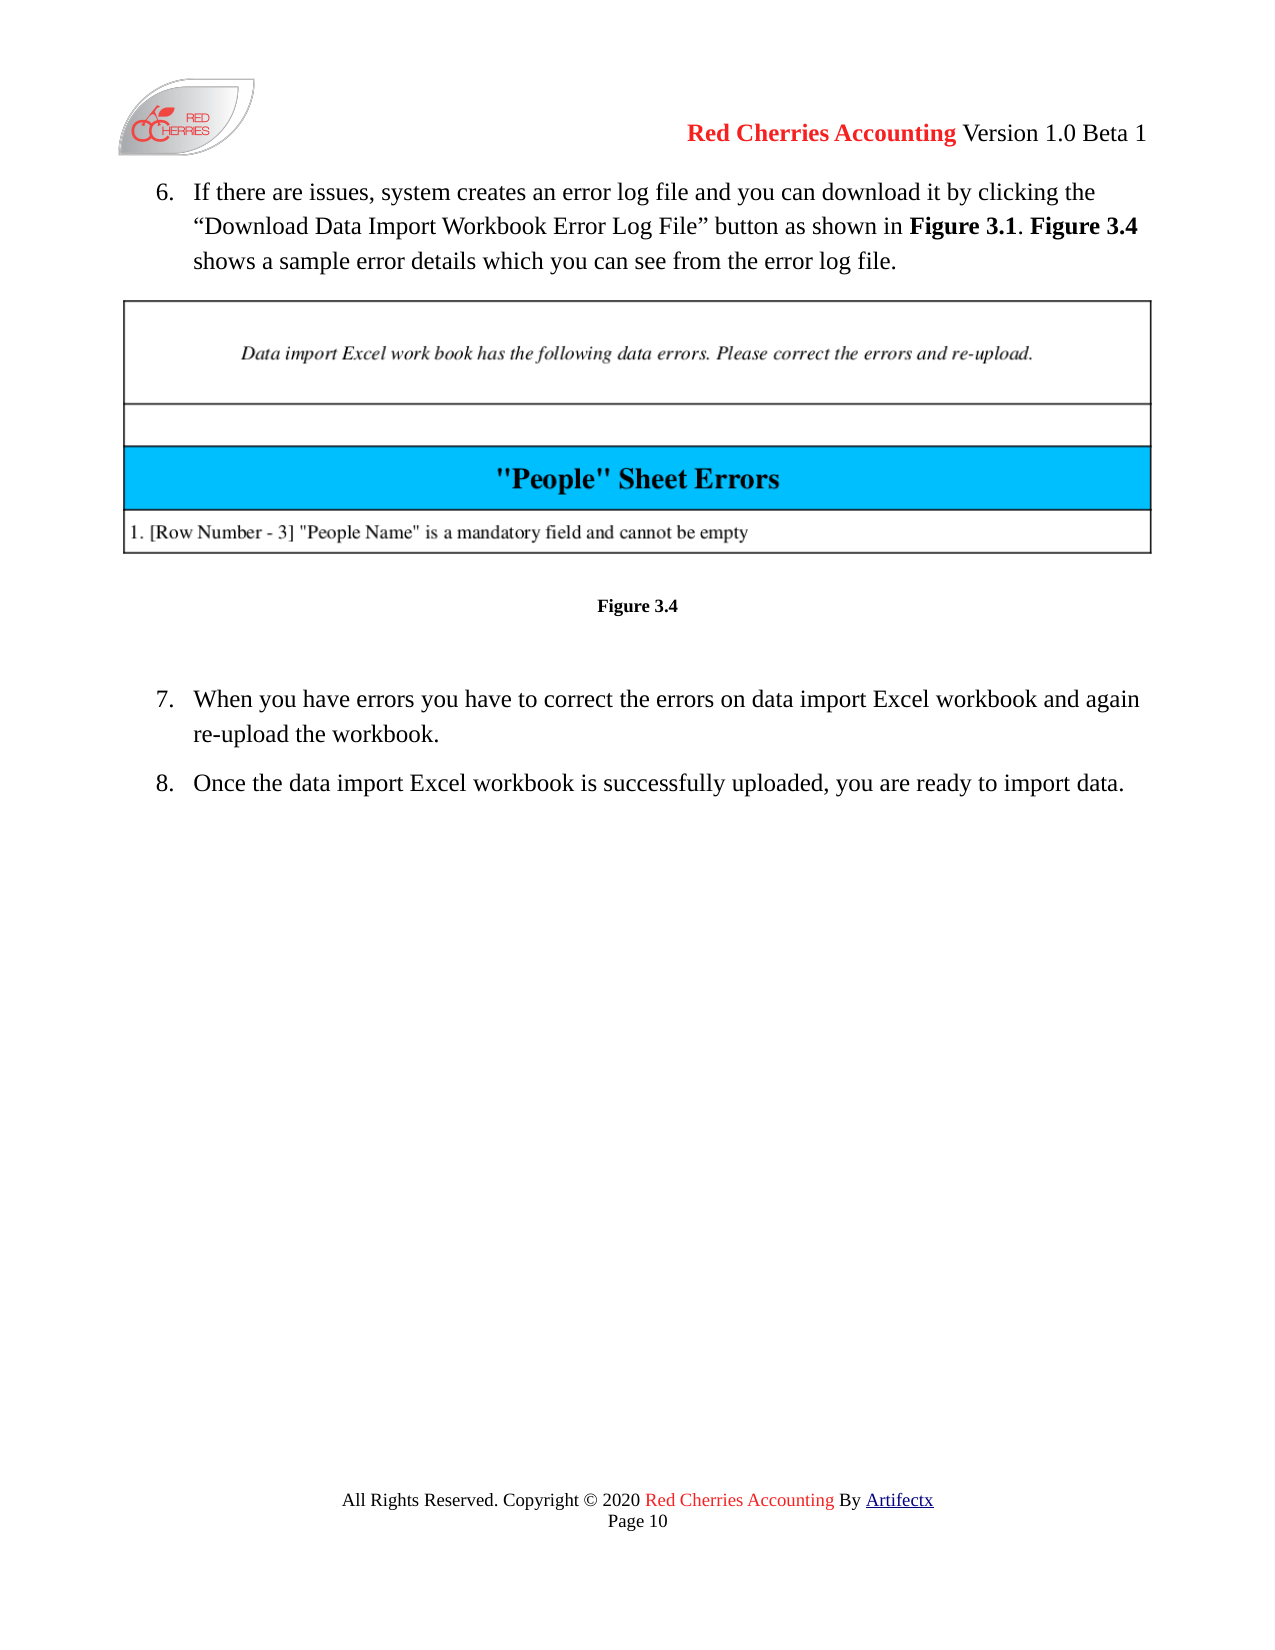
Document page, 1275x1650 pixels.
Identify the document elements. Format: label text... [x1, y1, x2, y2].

picture [118, 295, 1157, 561]
list Once the data import Excel workbook is successfully uploaded, you are ready to import data. [156, 768, 1157, 797]
picture [117, 77, 256, 157]
text Figure 3.4 [118, 595, 1157, 617]
list When you have errors you have to correct the errors on data import Excel workbook and again re-upload the workbook. [156, 684, 1157, 748]
list If there are issues, system creates an error log file and you can download it by clicking the “Download Data Import Workbook Error Log File” button as shown in Figure 3.1. Figure 3.4 shows a sample error details which you can see from the error log file. [156, 177, 1157, 274]
